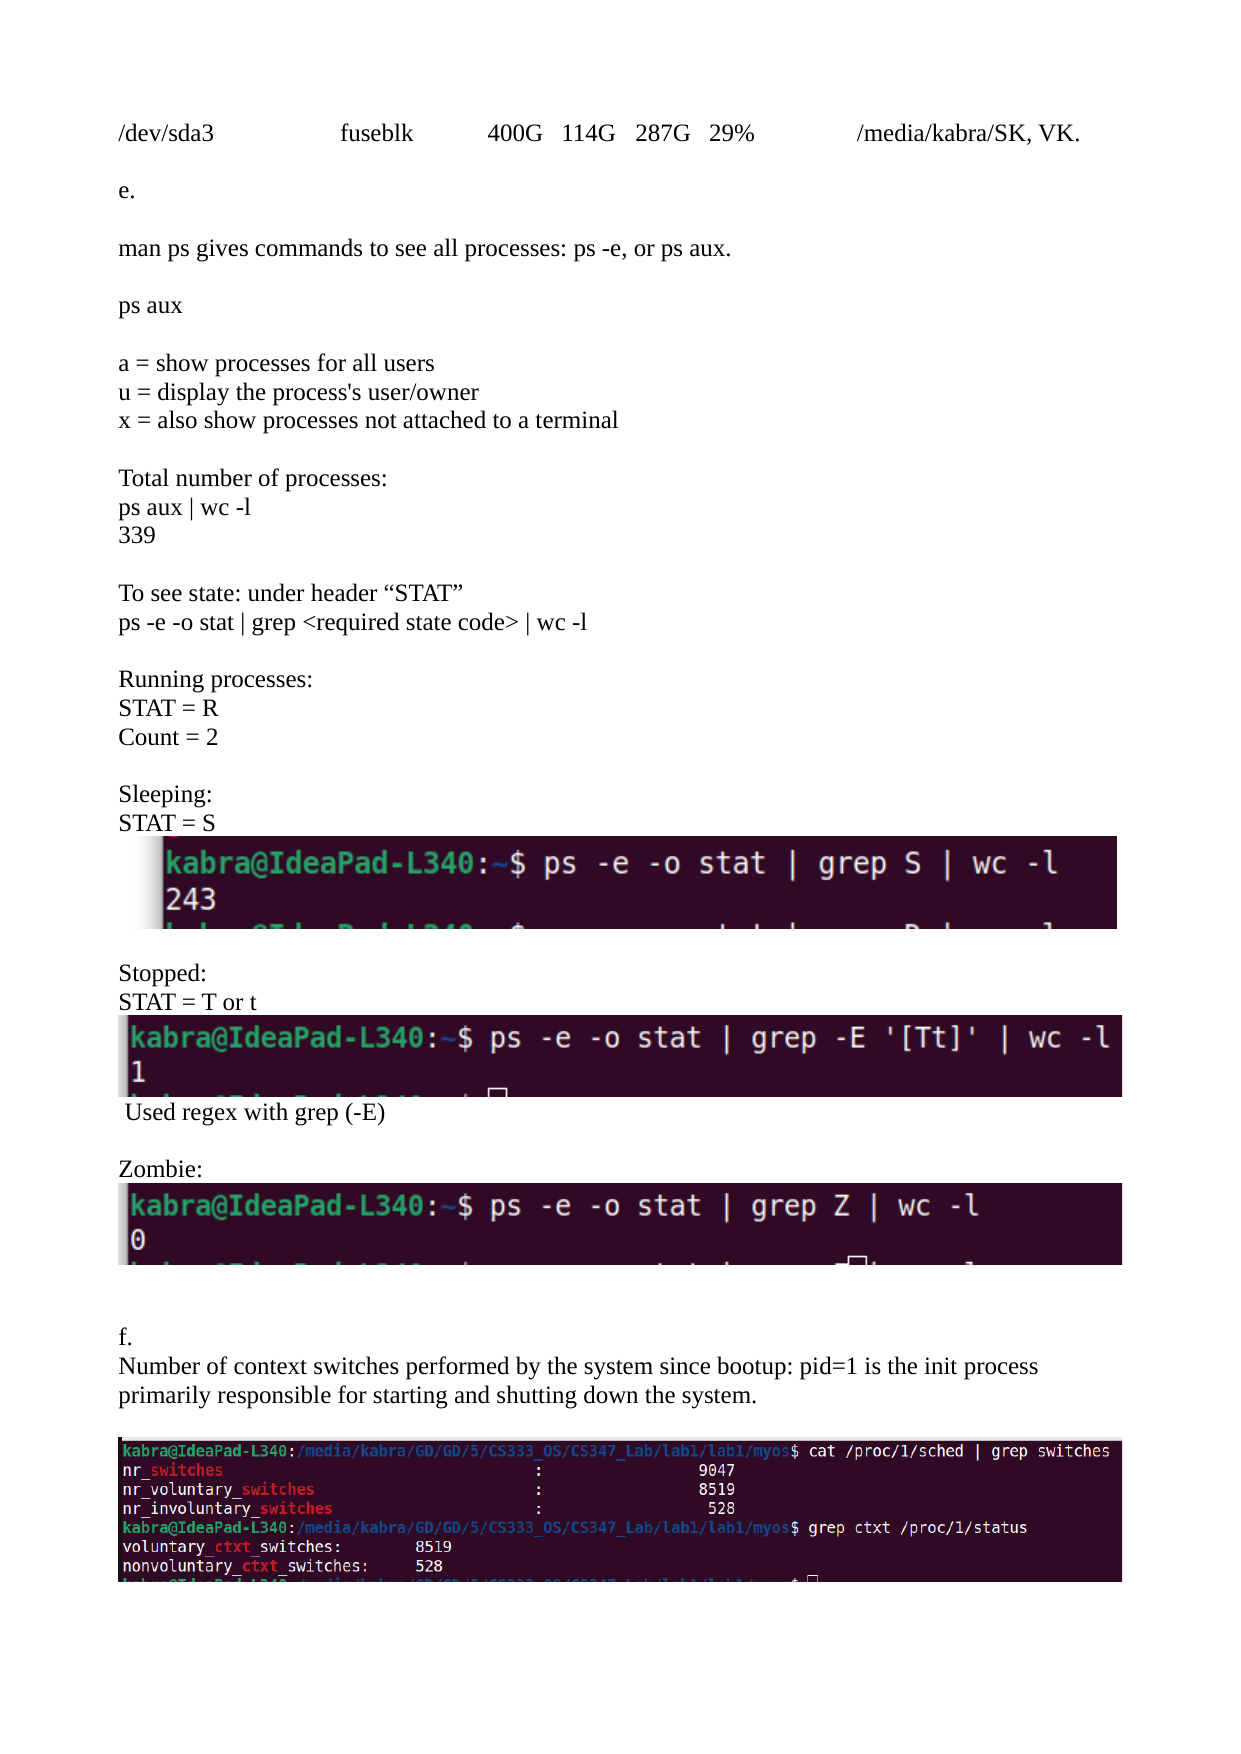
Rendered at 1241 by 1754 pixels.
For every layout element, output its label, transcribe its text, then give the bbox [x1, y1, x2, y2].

text Zombie: [118, 1154, 1122, 1183]
text x = also show processes not attached to a terminal [118, 406, 1122, 434]
text a = show processes for all users [118, 348, 1122, 377]
picture [118, 1183, 1123, 1265]
picture [118, 1015, 1123, 1097]
text ps -e -o stat | grep <required state code> | wc -l [118, 607, 1122, 636]
text STAT = R [118, 693, 1122, 722]
text To see state: under header “STAT” [118, 578, 1122, 607]
text STAT = T or t [118, 987, 1122, 1015]
text man ps gives commands to see all processes: ps -e, or ps aux. [118, 233, 1122, 262]
text Stopped: [118, 958, 1122, 987]
text Total number of processes: [118, 463, 1122, 492]
text /dev/sda3 fuseblk 400G 114G 287G 29% /media/kabra/SK, VK. [118, 118, 1122, 147]
text e. [118, 176, 1122, 204]
picture [118, 1437, 1123, 1582]
text ps aux [118, 291, 1122, 319]
text Count = 2 [118, 722, 1122, 751]
text Used regex with grep (-E) [118, 1097, 1122, 1126]
text STAT = S [118, 808, 1122, 837]
text f. [118, 1322, 1122, 1351]
text 339 [118, 521, 1122, 549]
text ps aux | wc -l [118, 492, 1122, 521]
picture [123, 836, 1117, 929]
text Number of context switches performed by the system since bootup: pid=1 is the init process primarily responsible for starting and shutting down the system. [118, 1351, 1122, 1409]
text Sleeping: [118, 779, 1122, 808]
text u = display the process's user/owner [118, 377, 1122, 406]
text Running processes: [118, 664, 1122, 693]
